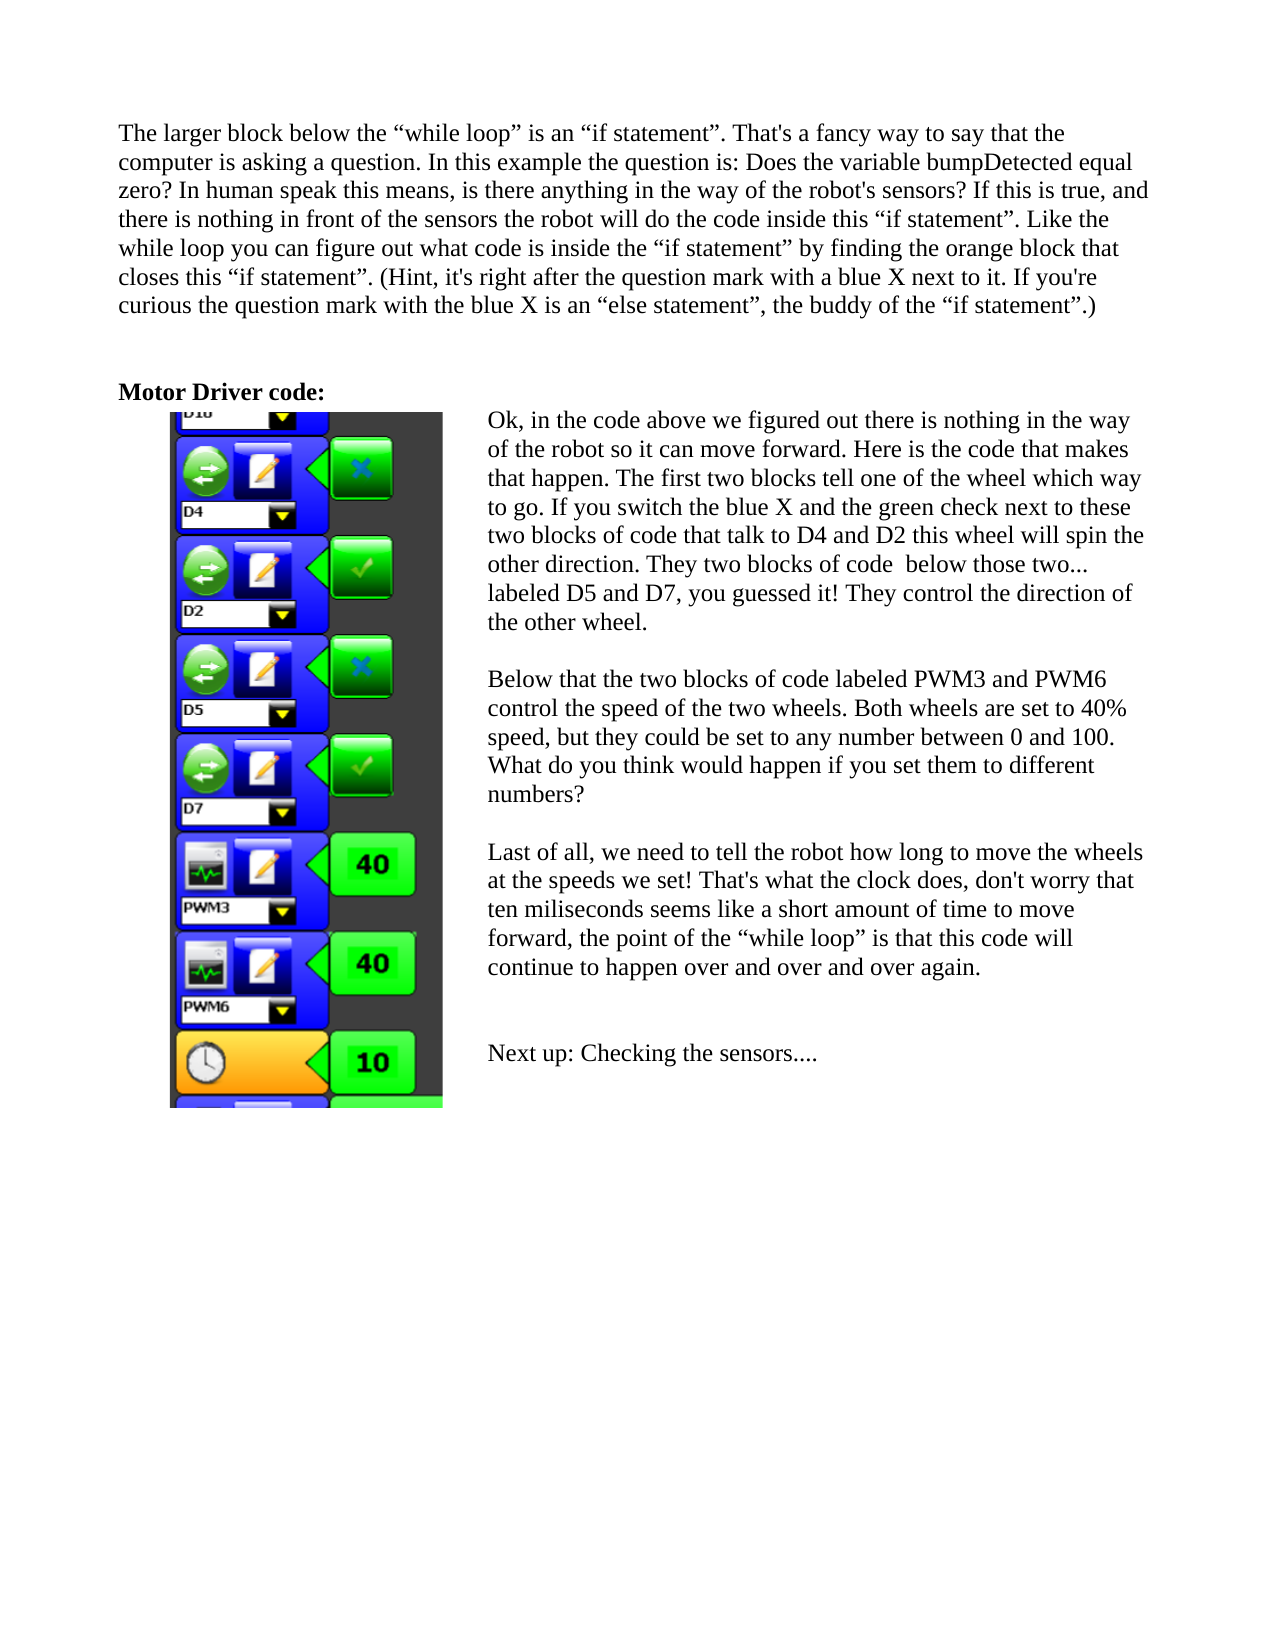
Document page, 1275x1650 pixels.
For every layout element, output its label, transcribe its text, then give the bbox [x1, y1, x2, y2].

text [118, 664, 169, 808]
text Below that the two blocks of code labeled PWM3 and PWM6 control the speed of the two wheels. Both wheels are set to 40% speed, but they could be set to any number between 0 and 100. What do you think would happen if you set them to different numbers? [443, 664, 1157, 808]
text The larger block below the “while loop” is an “if statement”. That's a fancy way to say that the computer is asking a question. In this example the question is: Does the variable bumpDetected equal zero? In human speak this means, is there anything in the way of the robot's sensors? If this is true, and there is nothing in front of the sensors the robot will do the code inside this “if statement”. Like the while loop you can figure out what code is inside the “if statement” by finding the orange block that closes this “if statement”. (Hint, it's right after the question mark with a blue X next to it. If you're curious the question mark with the blue X is an “else statement”, the buddy of the “if statement”.) [118, 118, 1157, 319]
picture [169, 412, 443, 1108]
text Last of all, we need to tell the robot how long to move the wheels at the speeds we set! That's what the clock does, don't worry that ten miliseconds seems like a short amount of time to move forward, the point of the “while loop” is that this code will continue to happen over and over and over again. [443, 837, 1157, 981]
text Motor Driver code: [118, 377, 1157, 406]
text Ok, in the code above we figured out there is nothing in the way of the robot so it can move forward. Here is the code that makes that happen. The first two blocks tell one of the wheel which way to go. If you switch the blue X and the green check next to these two blocks of code that talk to D4 and D2 this wheel will spin the other direction. They two blocks of code below those two... labeled D5 and D7, you guessed it! They control the direction of the other wheel. [118, 406, 1157, 636]
text Next up: Checking the sensors.... [443, 1038, 1157, 1067]
text [118, 1038, 169, 1067]
text [118, 837, 169, 981]
